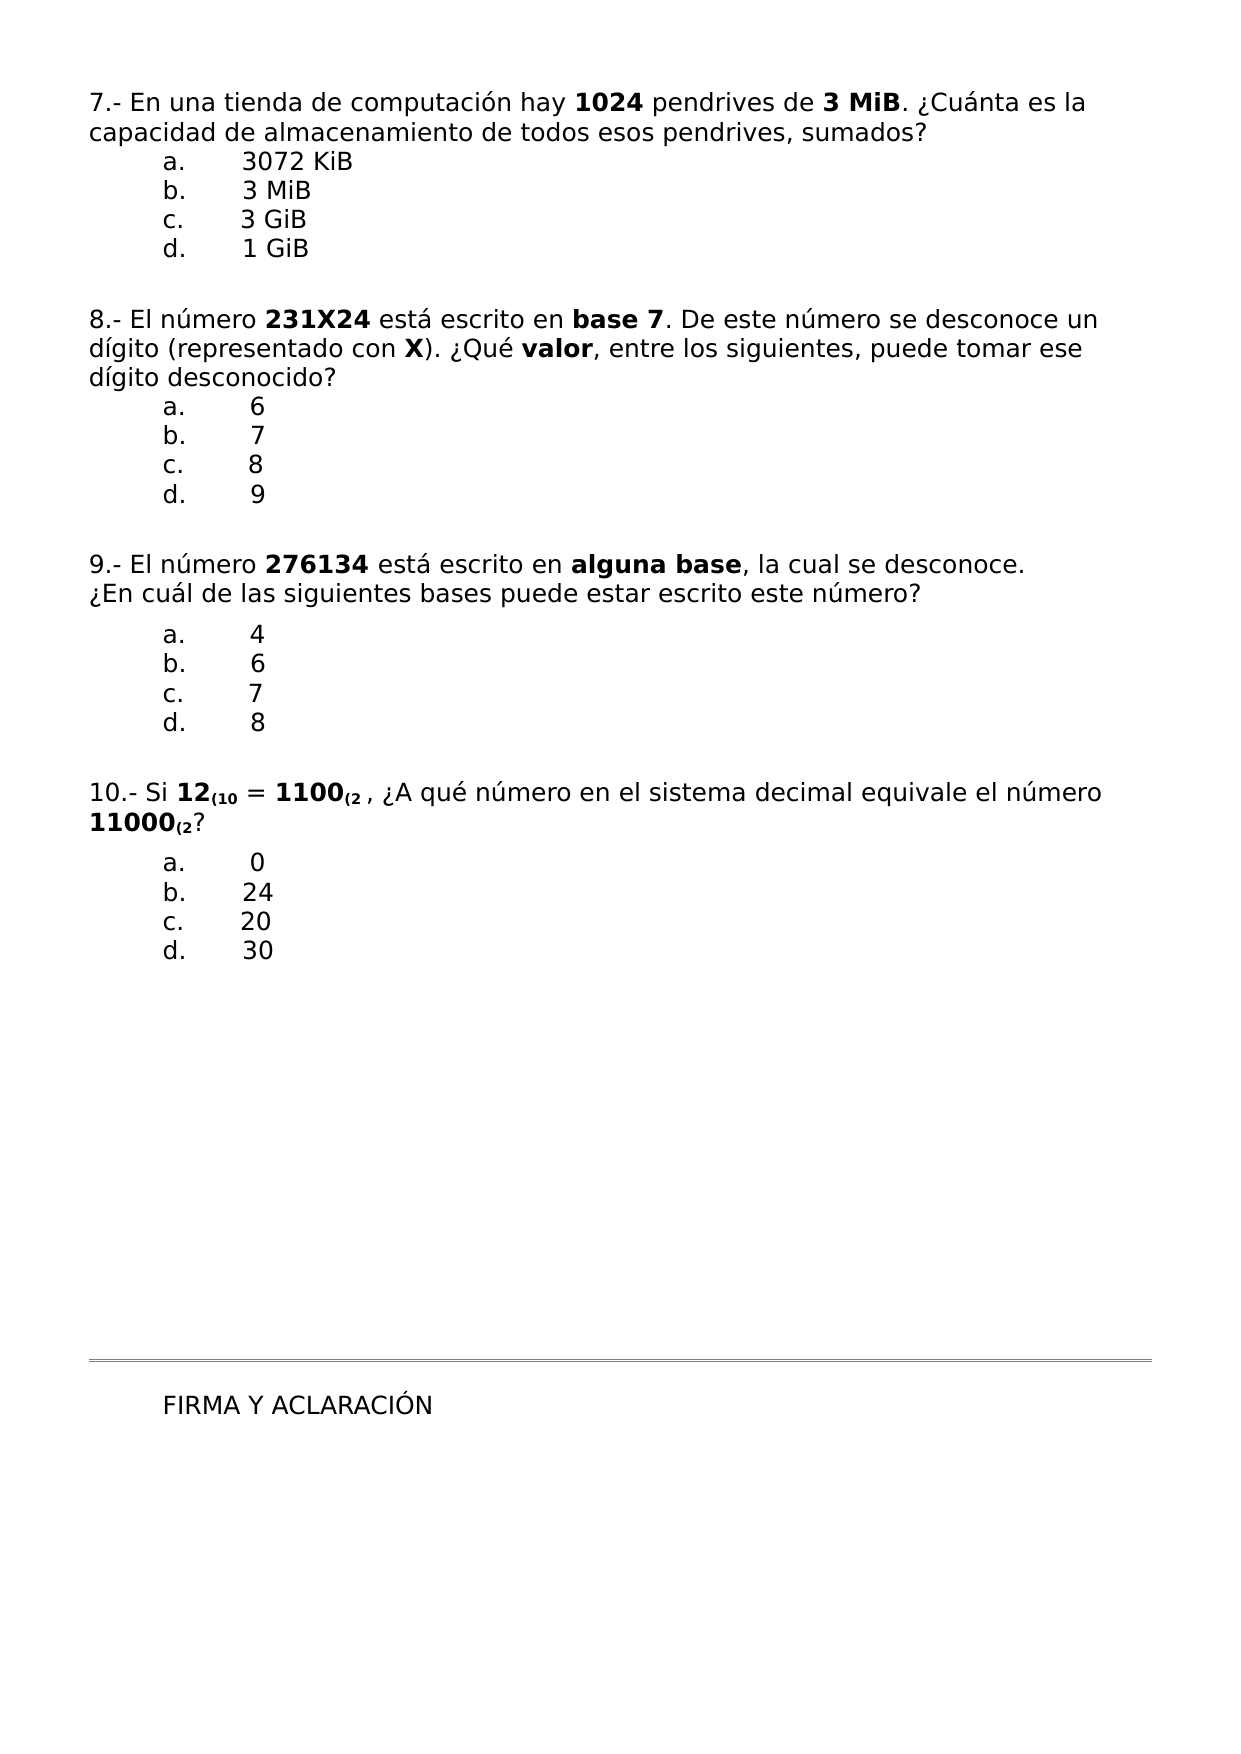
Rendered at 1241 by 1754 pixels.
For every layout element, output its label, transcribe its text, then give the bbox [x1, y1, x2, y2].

text a. 4 [162, 621, 1152, 650]
text a. 0 [162, 849, 1152, 878]
text 10.- Si 12(10 = 1100(2 , ¿A qué número en el sistema decimal equivale el número 11000(2? [88, 778, 1152, 837]
text c. 3 GiB [162, 205, 1152, 234]
text c. 20 [162, 907, 1152, 936]
text b. 6 [162, 650, 1152, 679]
text a. 3072 KiB [162, 147, 1152, 176]
text b. 7 [162, 422, 1152, 451]
text d. 9 [162, 480, 1152, 509]
text 7.- En una tienda de computación hay 1024 pendrives de 3 MiB. ¿Cuánta es la capacidad de almacenamiento de todos esos pendrives, sumados? [88, 88, 1152, 147]
text a. 6 [162, 392, 1152, 422]
text c. 8 [162, 451, 1152, 480]
text b. 3 MiB [162, 176, 1152, 205]
text b. 24 [162, 878, 1152, 907]
text FIRMA Y ACLARACIÓN [162, 1391, 1152, 1420]
text ¿En cuál de las siguientes bases puede estar escrito este número? [88, 579, 1152, 609]
text d. 8 [162, 708, 1152, 737]
text 9.- El número 276134 está escrito en alguna base, la cual se desconoce. [88, 550, 1152, 579]
text d. 30 [162, 936, 1152, 965]
text c. 7 [162, 679, 1152, 708]
text 8.- El número 231X24 está escrito en base 7. De este número se desconoce un dígito (representado con X). ¿Qué valor, entre los siguientes, puede tomar ese dígito desconocido? [88, 305, 1152, 392]
text d. 1 GiB [162, 234, 1152, 263]
